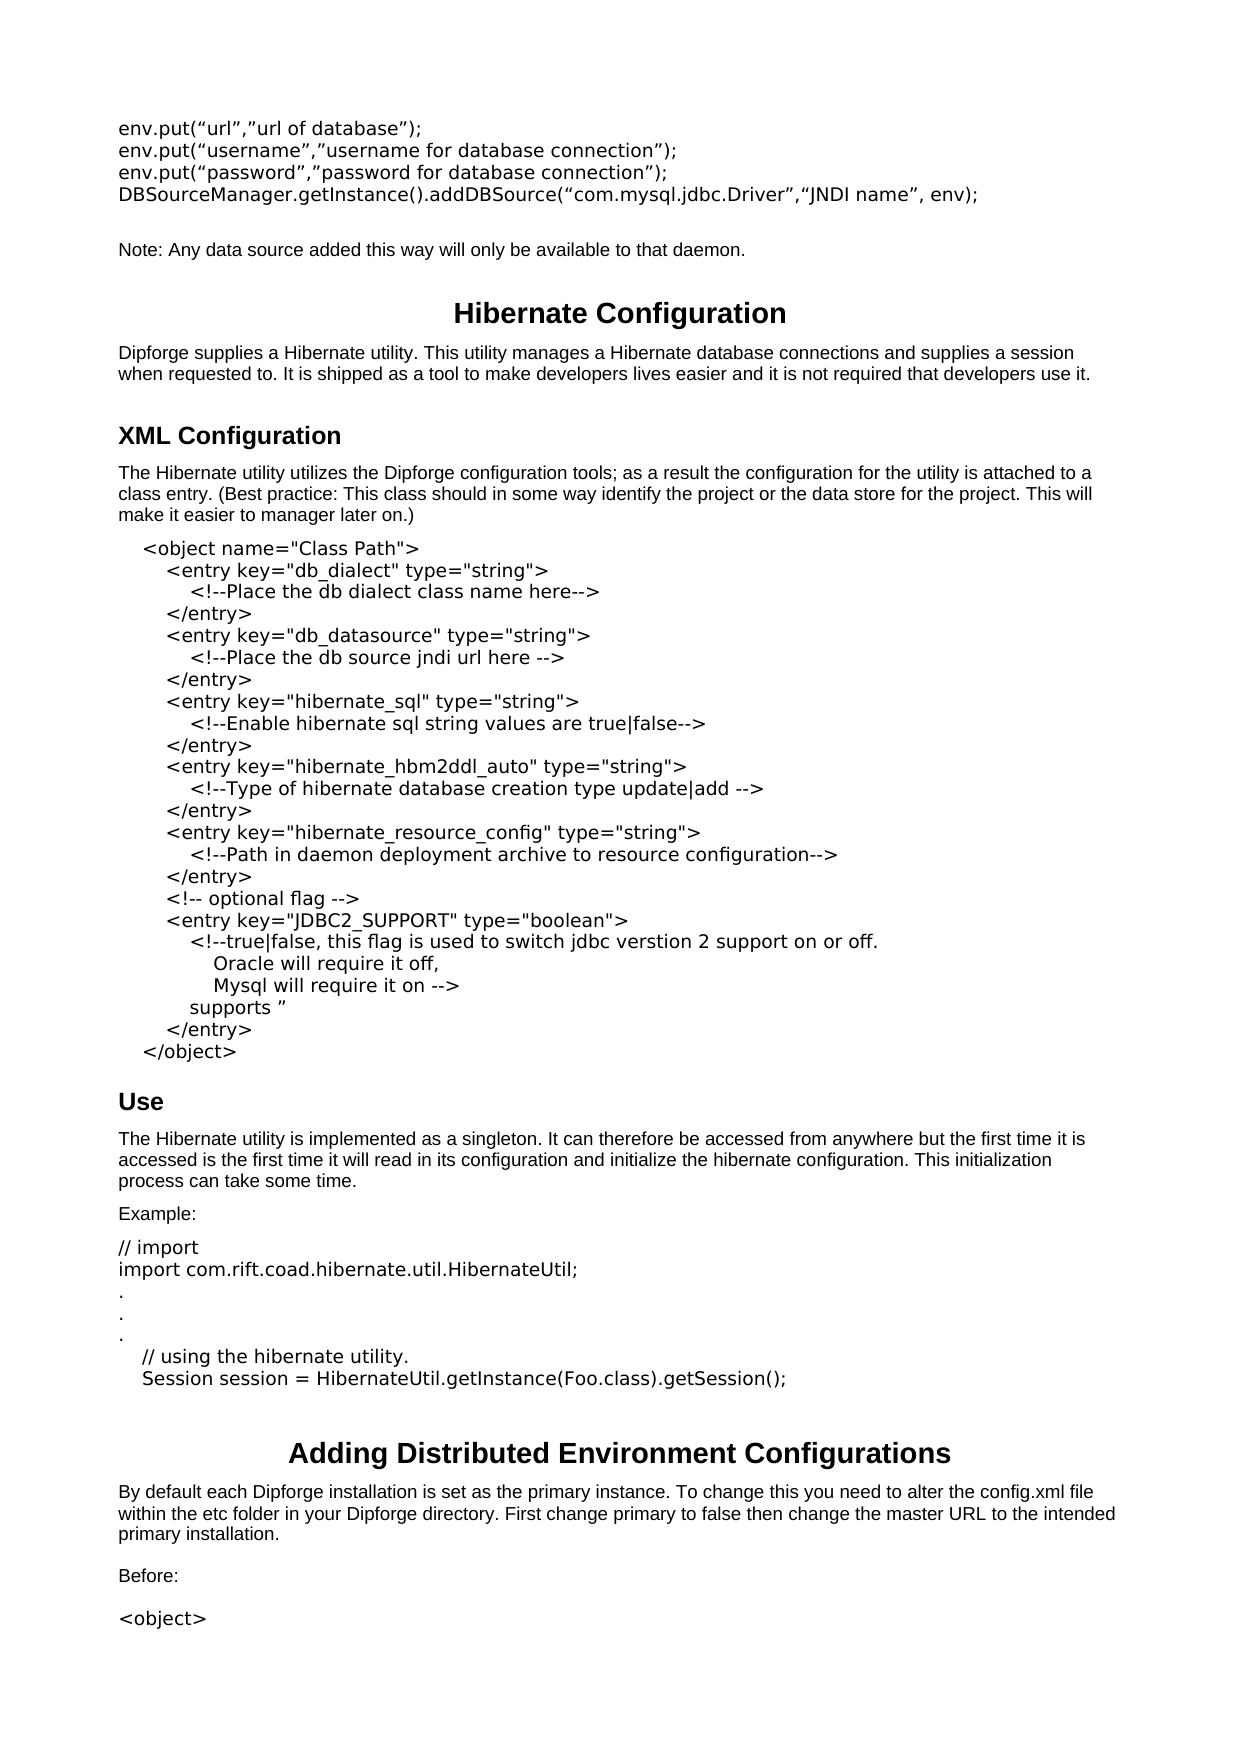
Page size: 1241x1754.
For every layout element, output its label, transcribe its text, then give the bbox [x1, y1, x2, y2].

text import com.rift.coad.hibernate.util.HibernateUtil; [118, 1259, 1122, 1281]
text </entry> [118, 866, 1122, 888]
text env.put(“password”,”password for database connection”); [118, 162, 1122, 184]
text . [118, 1281, 1122, 1302]
text supports ” [118, 997, 1122, 1019]
text </entry> [118, 669, 1122, 691]
text <!--Place the db source jndi url here --> [118, 647, 1122, 669]
text Before: [118, 1566, 1122, 1587]
text <entry key="JDBC2_SUPPORT" type="boolean"> [118, 909, 1122, 931]
text <!--Path in daemon deployment archive to resource configuration--> [118, 844, 1122, 866]
subtitle Adding Distributed Environment Configurations [118, 1437, 1122, 1469]
subtitle Hibernate Configuration [118, 297, 1122, 330]
text <object name="Class Path"> [118, 538, 1122, 559]
text <entry key="hibernate_resource_config" type="string"> [118, 822, 1122, 844]
text <!--Enable hibernate sql string values are true|false--> [118, 713, 1122, 734]
text <!--Place the db dialect class name here--> [118, 581, 1122, 603]
text Mysql will require it on --> [118, 975, 1122, 997]
text . [118, 1302, 1122, 1324]
text </entry> [118, 800, 1122, 822]
text <!--Type of hibernate database creation type update|add --> [118, 778, 1122, 800]
text Session session = HibernateUtil.getInstance(Foo.class).getSession(); [118, 1368, 1122, 1390]
text </entry> [118, 603, 1122, 625]
subtitle XML Configuration [118, 422, 1122, 450]
text Example: [118, 1203, 1122, 1224]
text <entry key="db_datasource" type="string"> [118, 625, 1122, 647]
text <object> [118, 1608, 1122, 1629]
text </entry> [118, 734, 1122, 756]
text <entry key="db_dialect" type="string"> [118, 559, 1122, 581]
text <!--true|false, this flag is used to switch jdbc verstion 2 support on or off. [118, 931, 1122, 953]
text The Hibernate utility is implemented as a singleton. It can therefore be accessed from anywhere but the first time it is accessed is the first time it will read in its configuration and initialize the hibernate configuration. This initialization process can take some time. [118, 1128, 1122, 1191]
text DBSourceManager.getInstance().addDBSource(“com.mysql.jdbc.Driver”,“JNDI name”, env); [118, 184, 1122, 206]
text // using the hibernate utility. [118, 1346, 1122, 1368]
text <entry key="hibernate_sql" type="string"> [118, 691, 1122, 713]
text <entry key="hibernate_hbm2ddl_auto" type="string"> [118, 756, 1122, 778]
text Note: Any data source added this way will only be available to that daemon. [118, 239, 1122, 260]
text . [118, 1324, 1122, 1346]
text env.put(“username”,”username for database connection”); [118, 140, 1122, 162]
text <!-- optional flag --> [118, 888, 1122, 909]
text </object> [118, 1041, 1122, 1063]
text The Hibernate utility utilizes the Dipforge configuration tools; as a result the configuration for the utility is attached to a class entry. (Best practice: This class should in some way identify the project or the data store for the project. This will make it easier to manager later on.) [118, 462, 1122, 525]
text Oracle will require it off, [118, 953, 1122, 975]
text env.put(“url”,”url of database”); [118, 118, 1122, 140]
subtitle Use [118, 1088, 1122, 1116]
text Dipforge supplies a Hibernate utility. This utility manages a Hibernate database connections and supplies a session when requested to. It is shipped as a tool to make developers lives easier and it is not required that developers use it. [118, 343, 1122, 384]
text By default each Dipforge installation is set as the primary instance. To change this you need to alter the config.xml file within the etc folder in your Dipforge directory. First change primary to false then change the master URL to the intended primary installation. [118, 1482, 1122, 1545]
text // import [118, 1237, 1122, 1259]
text </entry> [118, 1019, 1122, 1041]
